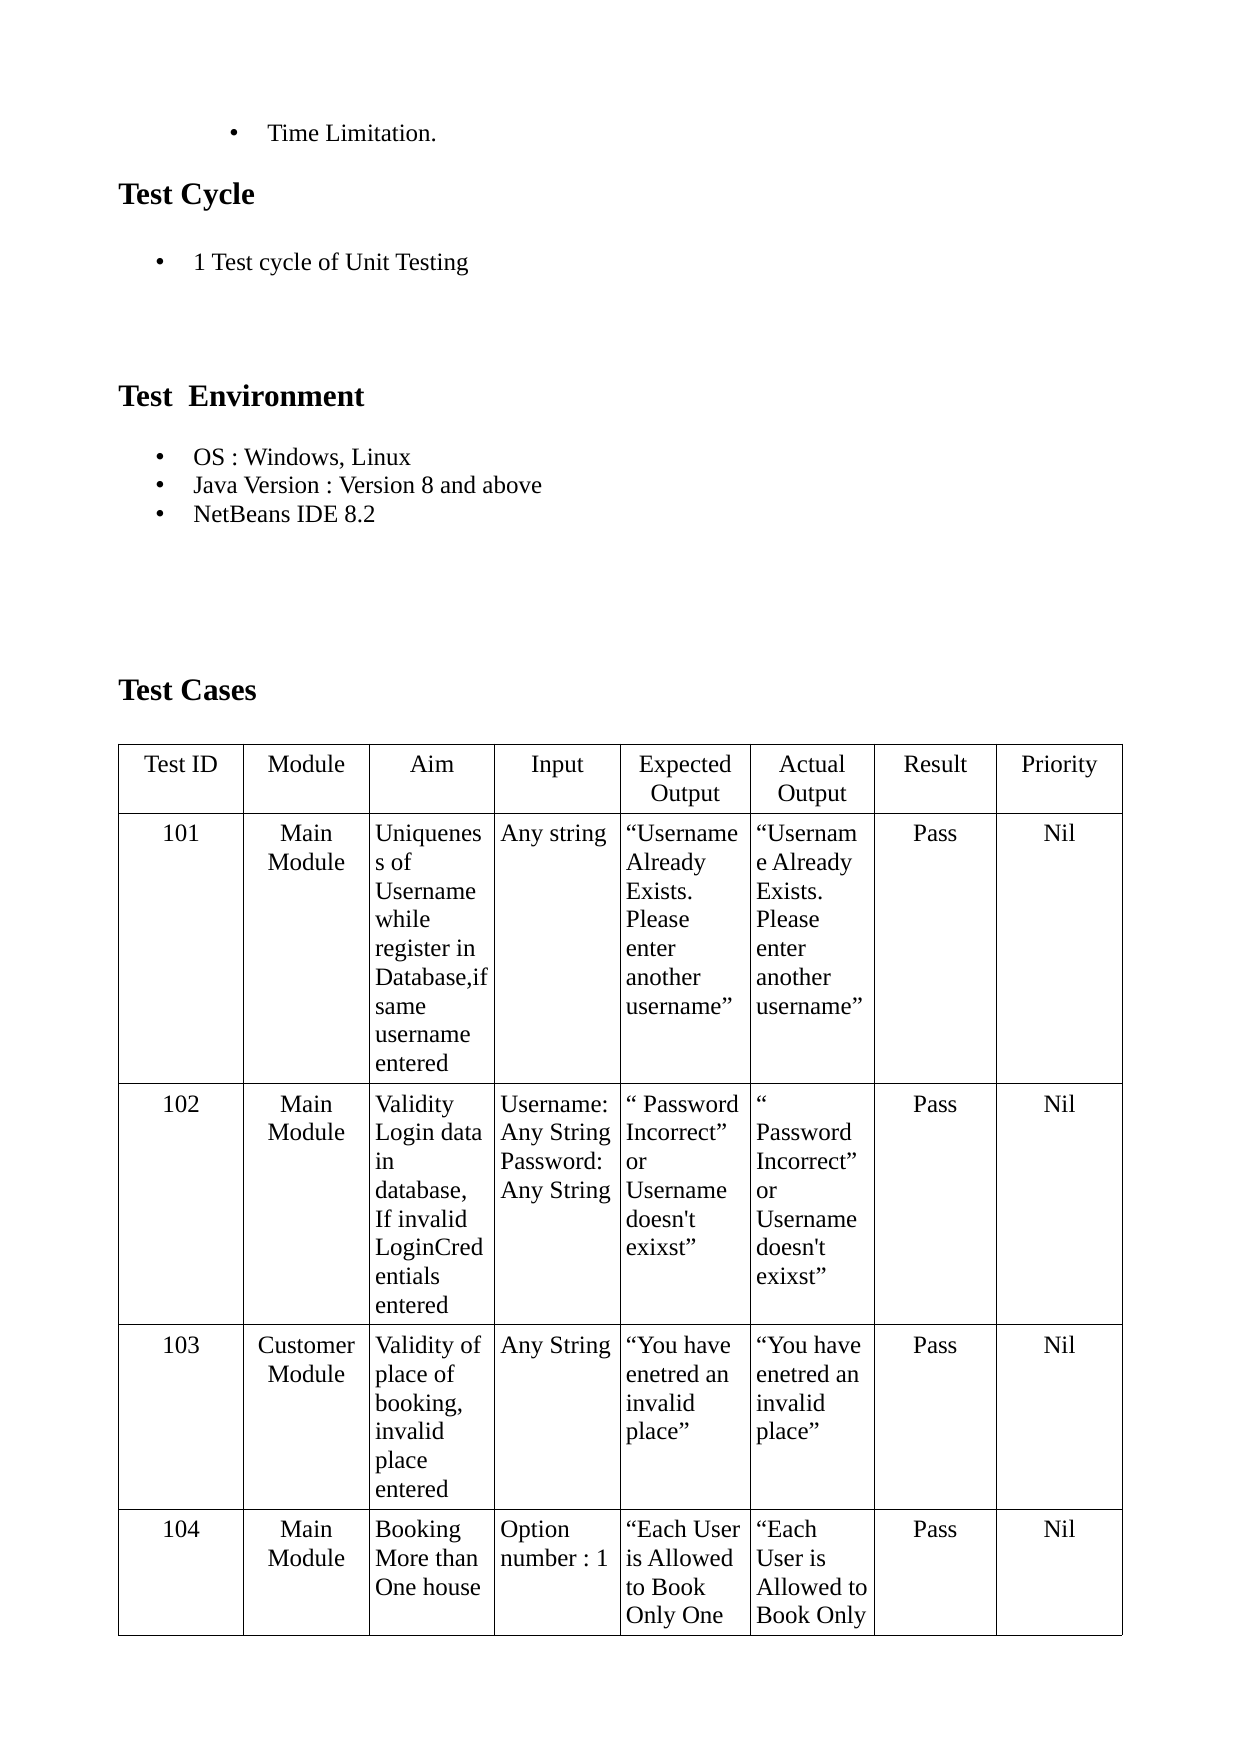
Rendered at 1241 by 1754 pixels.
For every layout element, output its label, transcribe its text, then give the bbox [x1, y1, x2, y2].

list Time Limitation. [229, 118, 1122, 147]
table_cell Pass [875, 814, 996, 1083]
table_cell “ Password Incorrect” or Username doesn't exixst” [621, 1084, 750, 1324]
table_cell Uniqueness of Username while register in Database,if same username entered [370, 814, 494, 1083]
table_cell Main Module [244, 1510, 369, 1635]
table_header Result [875, 745, 996, 812]
text Test Cases [118, 672, 1122, 707]
table_cell Validity Login data in database, If invalid LoginCredentials entered [370, 1084, 494, 1324]
table_header Module [244, 745, 369, 812]
list Java Version : Version 8 and above [156, 470, 1122, 499]
table_cell Username: Any String Password: Any String [495, 1084, 620, 1324]
table_header Test ID [119, 745, 243, 812]
table_cell Nil [997, 1084, 1122, 1324]
table_cell Main Module [244, 814, 369, 1083]
table_cell 104 [119, 1510, 243, 1635]
table_header Priority [997, 745, 1122, 812]
table_cell Nil [997, 1325, 1122, 1508]
text Test Cycle [118, 176, 1122, 212]
table_cell Validity of place of booking, invalid place entered [370, 1325, 494, 1508]
table_cell Pass [875, 1325, 996, 1508]
table_header Expected Output [621, 745, 750, 812]
table_cell Any string [495, 814, 620, 1083]
table_cell Option number : 1 [495, 1510, 620, 1635]
table_header Aim [370, 745, 494, 812]
table_cell “Username Already Exists. Please enter another username” [621, 814, 750, 1083]
table_cell Main Module [244, 1084, 369, 1324]
table_cell “ Password Incorrect” or Username doesn't exixst” [751, 1084, 874, 1324]
table_cell Customer Module [244, 1325, 369, 1508]
table_cell “You have enetred an invalid place” [621, 1325, 750, 1508]
text Test Environment [118, 377, 1122, 413]
table_cell 102 [119, 1084, 243, 1324]
table_cell Any String [495, 1325, 620, 1508]
table_cell Nil [997, 1510, 1122, 1635]
table_cell “Each User is Allowed to Book Only [751, 1510, 874, 1635]
table_cell “Username Already Exists. Please enter another username” [751, 814, 874, 1083]
table_cell Pass [875, 1510, 996, 1635]
table_cell 103 [119, 1325, 243, 1508]
table_cell “You have enetred an invalid place” [751, 1325, 874, 1508]
table_cell Pass [875, 1084, 996, 1324]
table_cell Booking More than One house [370, 1510, 494, 1635]
table_cell “Each User is Allowed to Book Only One [621, 1510, 750, 1635]
table_header Actual Output [751, 745, 874, 812]
table_header Input [495, 745, 620, 812]
list NetBeans IDE 8.2 [156, 499, 1122, 528]
table_cell 101 [119, 814, 243, 1083]
table_cell Nil [997, 814, 1122, 1083]
list OS : Windows, Linux [156, 442, 1122, 470]
list 1 Test cycle of Unit Testing [156, 247, 1122, 276]
